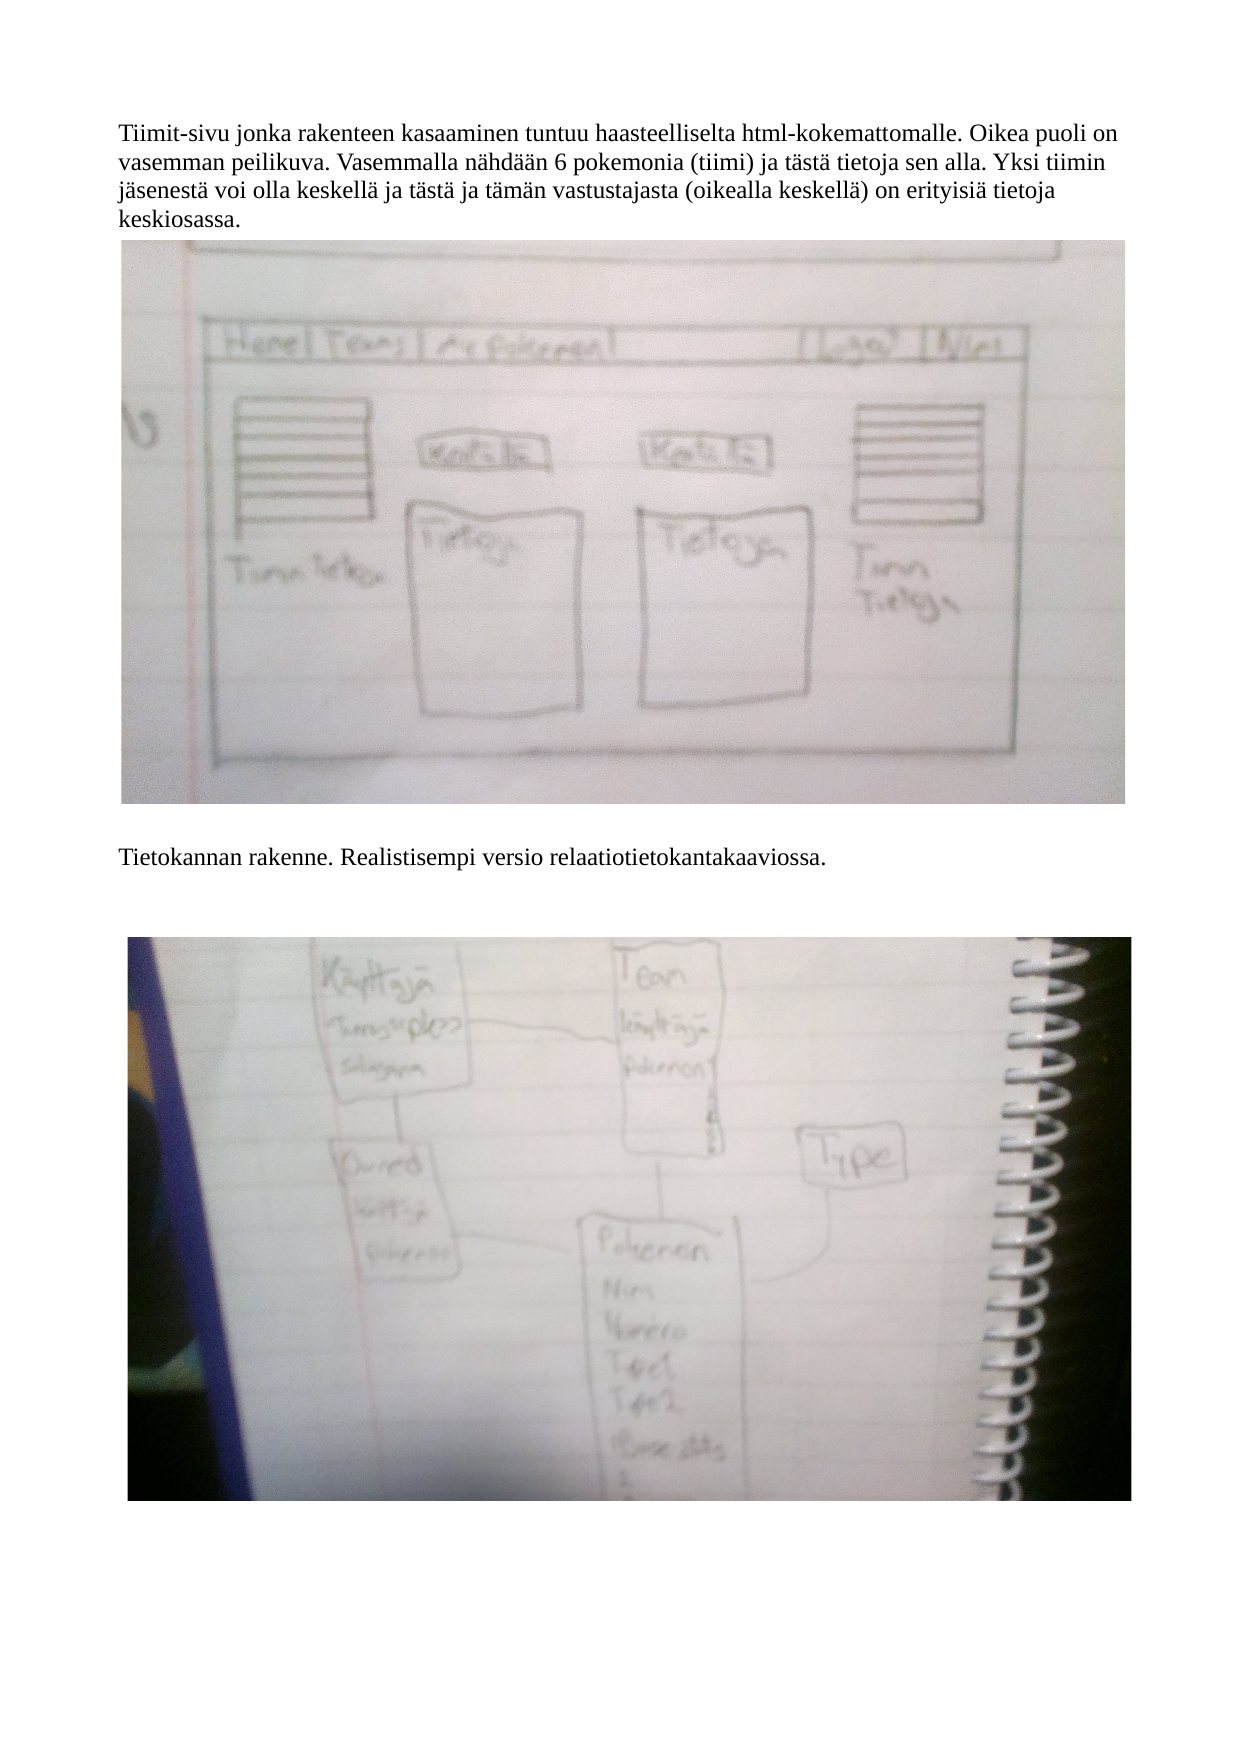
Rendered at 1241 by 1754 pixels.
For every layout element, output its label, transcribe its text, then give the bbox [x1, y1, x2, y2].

text Tietokannan rakenne. Realistisempi versio relaatiotietokantakaaviossa. [118, 842, 1122, 871]
text Tiimit-sivu jonka rakenteen kasaaminen tuntuu haasteelliselta html-kokemattomalle. Oikea puoli on vasemman peilikuva. Vasemmalla nähdään 6 pokemonia (tiimi) ja tästä tietoja sen alla. Yksi tiimin jäsenestä voi olla keskellä ja tästä ja tämän vastustajasta (oikealla keskellä) on erityisiä tietoja keskiosassa. [118, 118, 1122, 233]
picture [127, 937, 1132, 1501]
picture [121, 240, 1125, 804]
